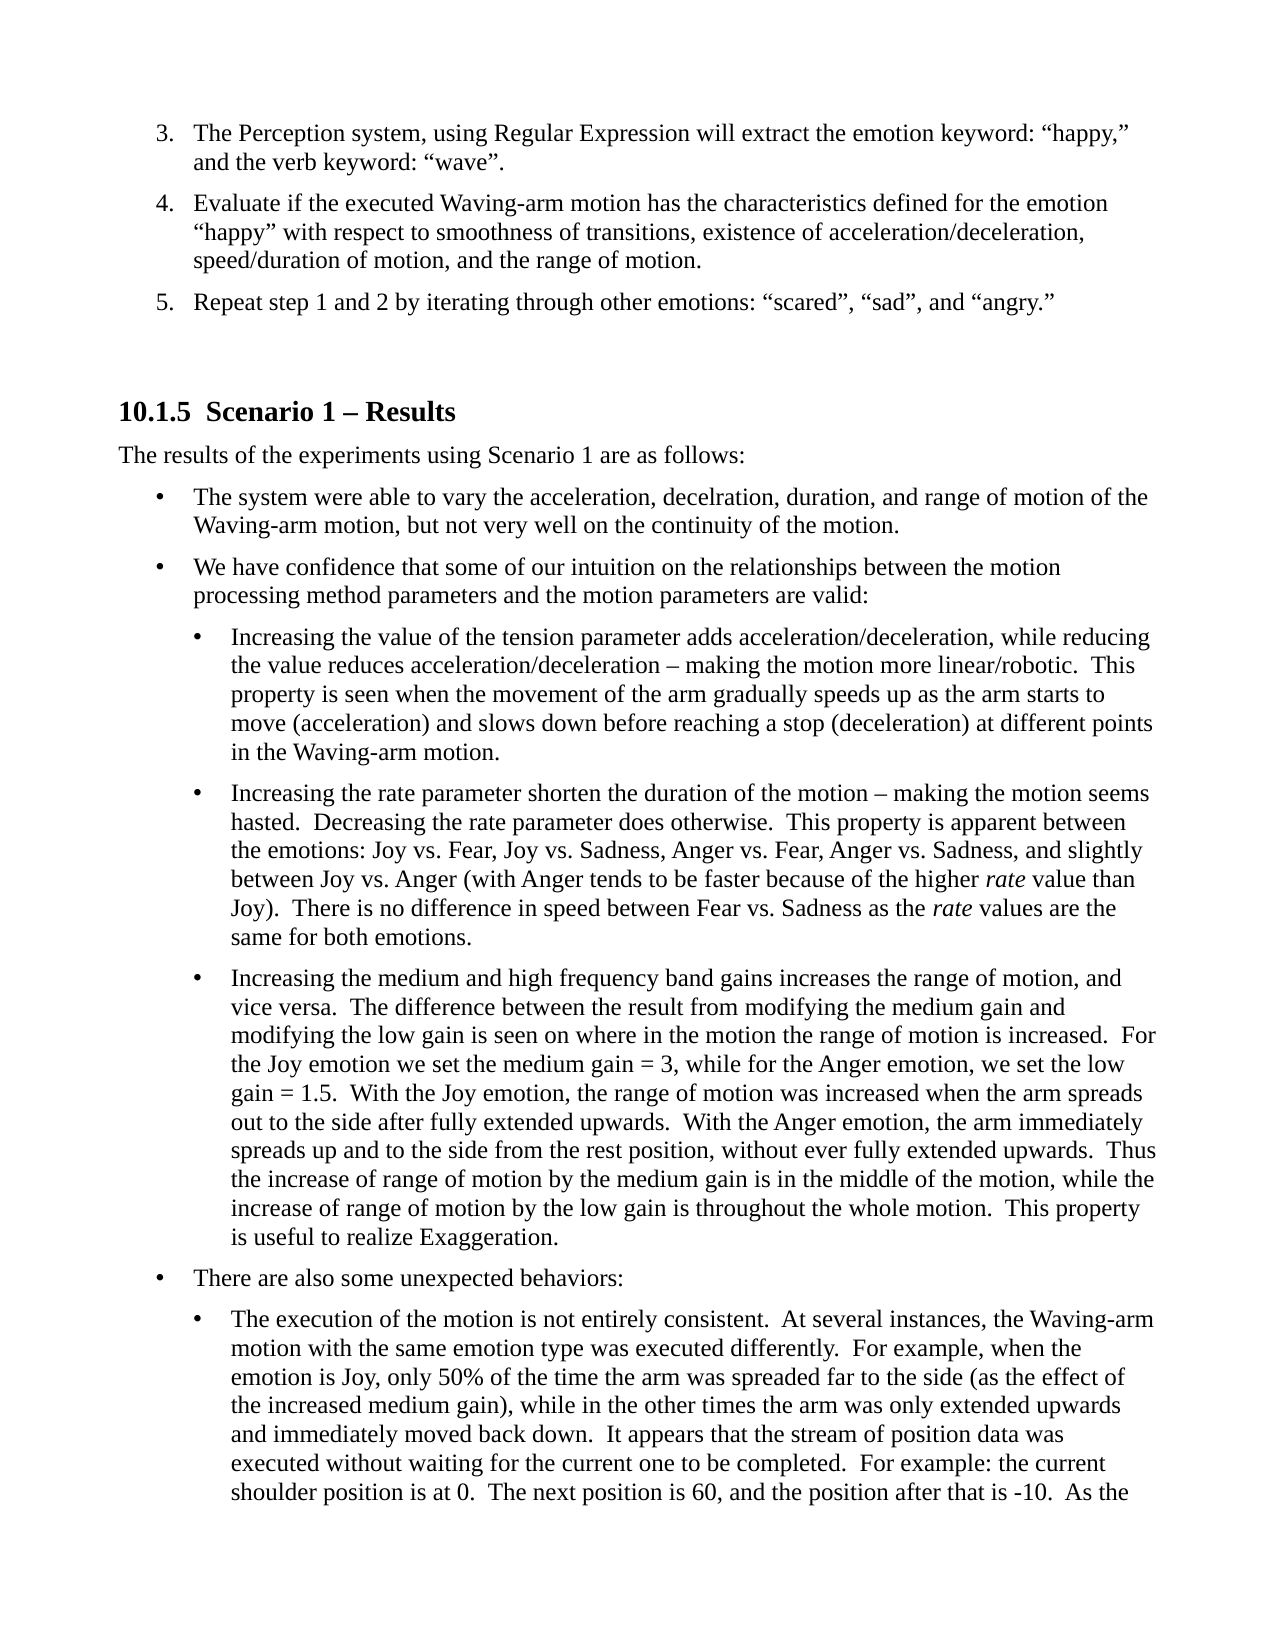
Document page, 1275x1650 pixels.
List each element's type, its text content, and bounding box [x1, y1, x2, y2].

list The system were able to vary the acceleration, decelration, duration, and range of motion of the Waving-arm motion, but not very well on the continuity of the motion. [156, 482, 1157, 539]
list Increasing the rate parameter shorten the duration of the motion – making the motion seems hasted. Decreasing the rate parameter does otherwise. This property is apparent between the emotions: Joy vs. Fear, Joy vs. Sadness, Anger vs. Fear, Anger vs. Sadness, and slightly between Joy vs. Anger (with Anger tends to be faster because of the higher rate value than Joy). There is no difference in speed between Fear vs. Sadness as the rate values are the same for both emotions. [193, 778, 1157, 950]
list There are also some unexpected behaviors: [156, 1263, 1157, 1292]
text The results of the experiments using Scenario 1 are as follows: [118, 440, 1157, 469]
list Increasing the value of the tension parameter adds acceleration/deceleration, while reducing the value reduces acceleration/deceleration – making the motion more linear/robotic. This property is seen when the movement of the arm gradually speeds up as the arm starts to move (acceleration) and slows down before reaching a stop (deceleration) at different points in the Waving-arm motion. [193, 622, 1157, 765]
list Evaluate if the executed Waving-arm motion has the characteristics defined for the emotion “happy” with respect to smoothness of transitions, existence of acceleration/deceleration, speed/duration of motion, and the range of motion. [156, 188, 1157, 274]
list We have confidence that some of our intuition on the relationships between the motion processing method parameters and the motion parameters are valid: [156, 552, 1157, 609]
subtitle 10.1.5 Scenario 1 – Results [118, 394, 1157, 428]
list The Perception system, using Regular Expression will extract the emotion keyword: “happy,” and the verb keyword: “wave”. [156, 118, 1157, 176]
list Repeat step 1 and 2 by iterating through other emotions: “scared”, “sad”, and “angry.” [156, 287, 1157, 316]
list Increasing the medium and high frequency band gains increases the range of motion, and vice versa. The difference between the result from modifying the medium gain and modifying the low gain is seen on where in the motion the range of motion is increased. For the Joy emotion we set the medium gain = 3, while for the Anger emotion, we set the low gain = 1.5. With the Joy emotion, the range of motion was increased when the arm spreads out to the side after fully extended upwards. With the Anger emotion, the arm immediately spreads up and to the side from the rest position, without ever fully extended upwards. Thus the increase of range of motion by the medium gain is in the middle of the motion, while the increase of range of motion by the low gain is throughout the whole motion. This property is useful to realize Exaggeration. [193, 963, 1157, 1250]
list The execution of the motion is not entirely consistent. At several instances, the Waving-arm motion with the same emotion type was executed differently. For example, when the emotion is Joy, only 50% of the time the arm was spreaded far to the side (as the effect of the increased medium gain), while in the other times the arm was only extended upwards and immediately moved back down. It appears that the stream of position data was executed without waiting for the current one to be completed. For example: the current shoulder position is at 0. The next position is 60, and the position after that is -10. As the [193, 1304, 1157, 1505]
